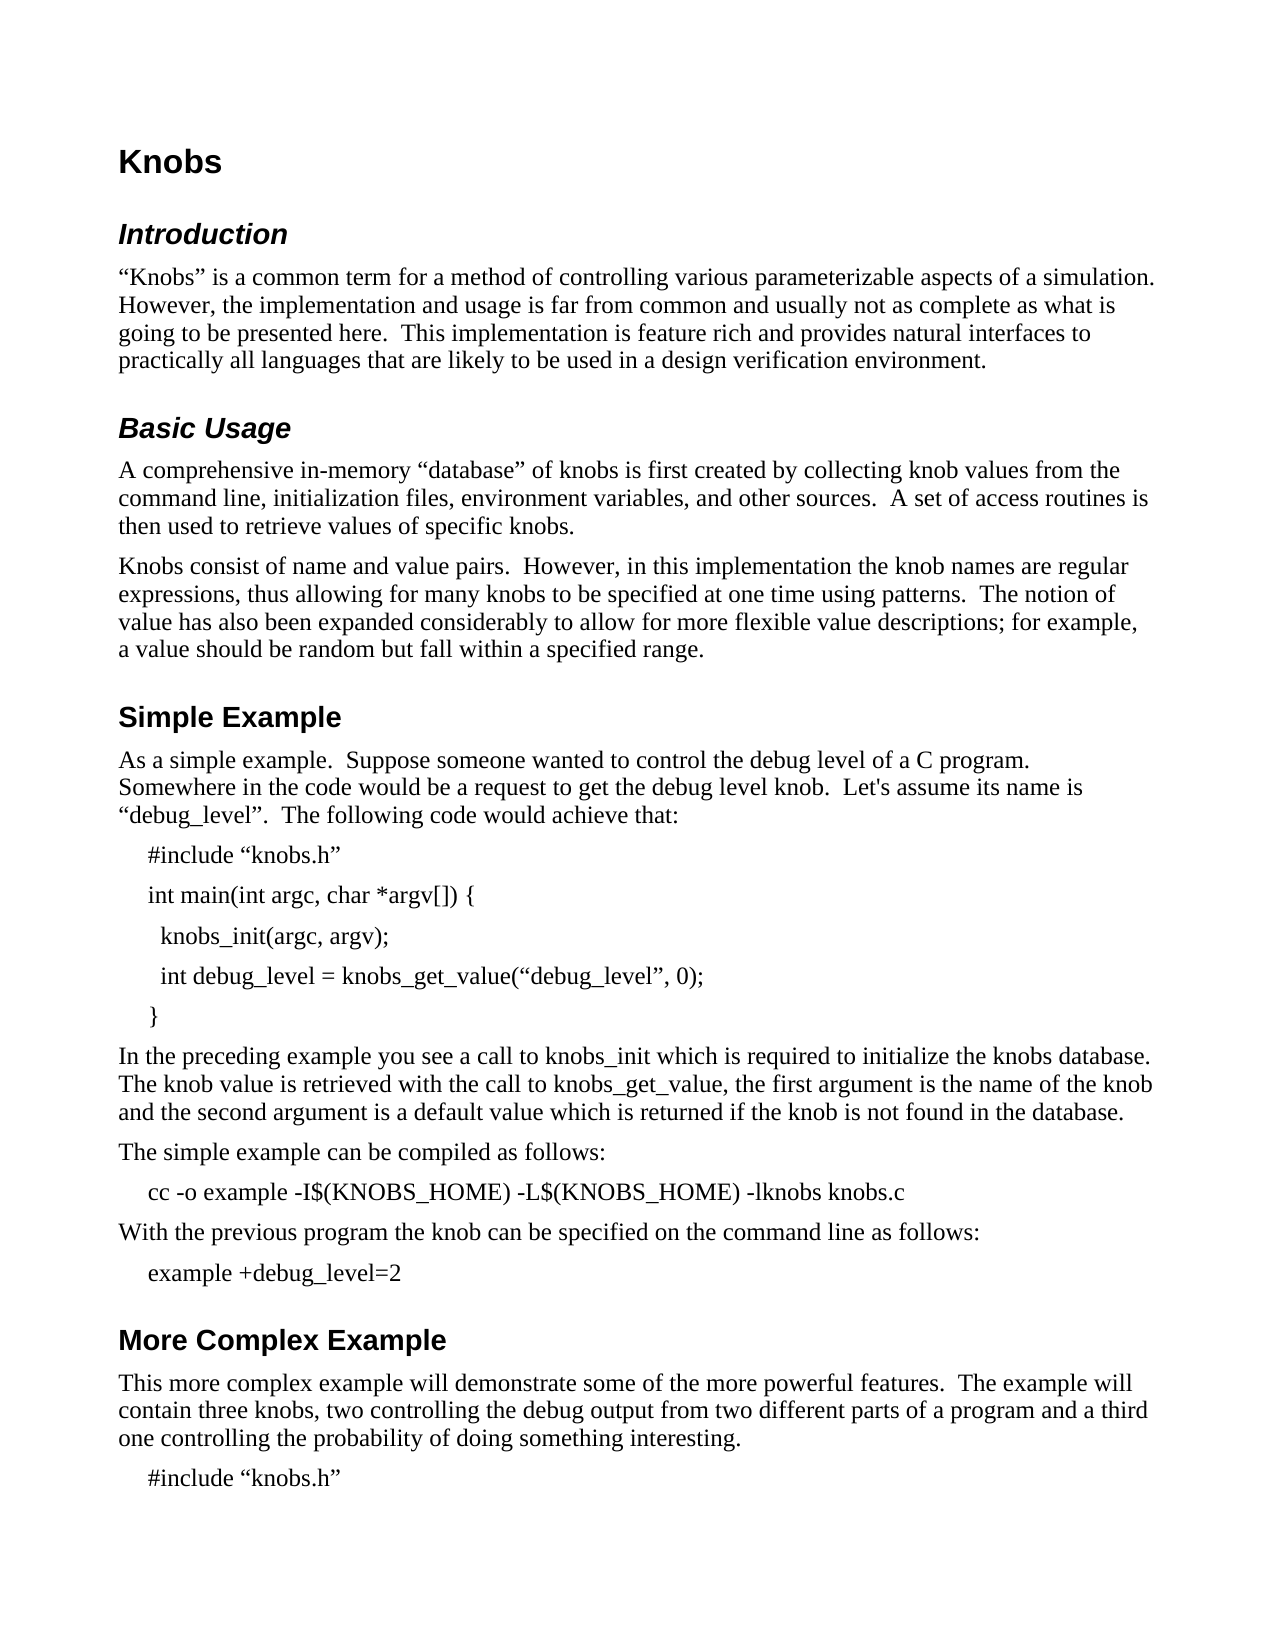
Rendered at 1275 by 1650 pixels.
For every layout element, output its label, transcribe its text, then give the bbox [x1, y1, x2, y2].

text “Knobs” is a common term for a method of controlling various parameterizable aspects of a simulation. However, the implementation and usage is far from common and usually not as complete as what is going to be presented here. This implementation is feature rich and provides natural interfaces to practically all languages that are likely to be used in a design verification environment. [118, 263, 1157, 374]
text #include “knobs.h” [148, 1464, 1157, 1492]
text As a simple example. Suppose someone wanted to control the debug level of a C program. Somewhere in the code would be a request to get the debug level knob. Let's assume its name is “debug_level”. The following code would achieve that: [118, 746, 1157, 829]
text int debug_level = knobs_get_value(“debug_level”, 0); [148, 962, 1157, 990]
subtitle More Complex Example [118, 1324, 1157, 1356]
subtitle Simple Example [118, 701, 1157, 733]
text #include “knobs.h” [148, 841, 1157, 869]
subtitle Knobs [118, 143, 1157, 181]
subtitle Introduction [118, 218, 1157, 251]
text This more complex example will demonstrate some of the more powerful features. The example will contain three knobs, two controlling the debug output from two different parts of a program and a third one controlling the probability of doing something interesting. [118, 1369, 1157, 1452]
text example +debug_level=2 [148, 1259, 1157, 1286]
text cc -o example -I$(KNOBS_HOME) -L$(KNOBS_HOME) -lknobs knobs.c [148, 1178, 1157, 1206]
text A comprehensive in-memory “database” of knobs is first created by collecting knob values from the command line, initialization files, environment variables, and other sources. A set of access routines is then used to retrieve values of specific knobs. [118, 457, 1157, 540]
text In the preceding example you see a call to knobs_init which is required to initialize the knobs database. The knob value is retrieved with the call to knobs_get_value, the first argument is the name of the knob and the second argument is a default value which is returned if the knob is not found in the database. [118, 1042, 1157, 1126]
text Knobs consist of name and value pairs. However, in this implementation the knob names are regular expressions, thus allowing for many knobs to be specified at one time using patterns. The notion of value has also been expanded considerably to allow for more flexible value descriptions; for example, a value should be random but fall within a specified range. [118, 552, 1157, 663]
text The simple example can be compiled as follows: [118, 1138, 1157, 1166]
subtitle Basic Usage [118, 412, 1157, 444]
text knobs_init(argc, argv); [148, 922, 1157, 949]
text With the previous program the knob can be specified on the command line as follows: [118, 1218, 1157, 1246]
text int main(int argc, char *argv[]) { [148, 882, 1157, 909]
text } [148, 1002, 1157, 1030]
